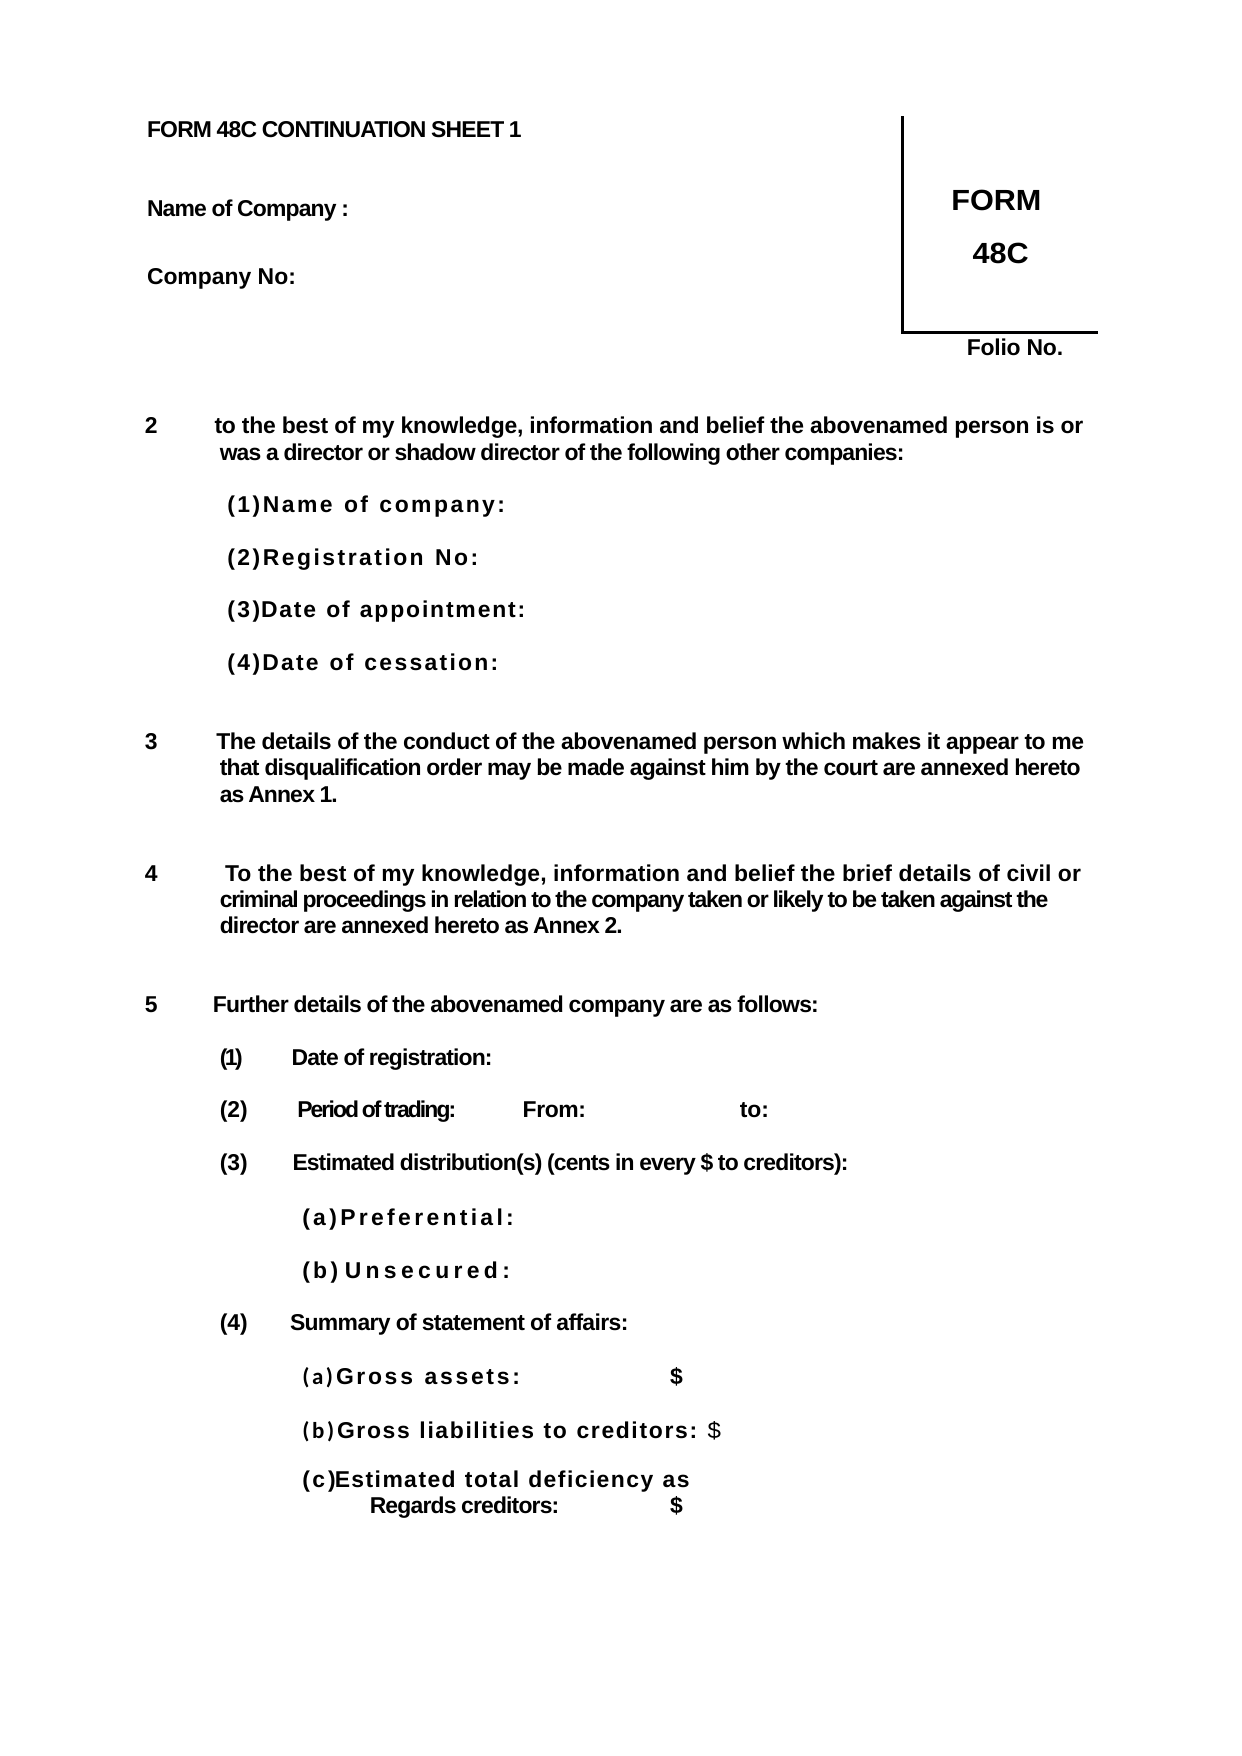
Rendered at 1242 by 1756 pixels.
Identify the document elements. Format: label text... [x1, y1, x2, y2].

table_header FORM [904, 116, 1098, 237]
list Preferential: [302, 1204, 1104, 1230]
text Folio No. [144, 333, 1063, 360]
text 2 to the best of my knowledge, information and belief the abovenamed person is or [144, 412, 1104, 439]
table_cell 48C [904, 237, 1098, 331]
text was a director or shadow director of the following other companies: [219, 439, 1104, 465]
table_cell Company No: <o.uen> [145, 237, 901, 331]
text Regards creditors: $ [369, 1492, 1104, 1518]
text that disqualification order may be made against him by the court are annexed hereto as Annex 1. [219, 754, 1089, 807]
table_header FORM 48C CONTINUATION SHEET 1 Name of Company : <o.name> [145, 116, 901, 237]
list Name of company: [227, 491, 1104, 518]
text 3 The details of the conduct of the abovenamed person which makes it appear to me [144, 728, 1104, 754]
text (3) Estimated distribution(s) (cents in every $ to creditors): [219, 1149, 1104, 1175]
list Estimated total deficiency as [302, 1466, 1104, 1492]
text (1) Date of registration: [219, 1044, 1104, 1070]
list Date of appointment: [227, 596, 1104, 623]
text 4 To the best of my knowledge, information and belief the brief details of civil or [144, 859, 1104, 886]
text (2) Period of trading: From: to: [219, 1096, 1104, 1123]
list Date of cessation: [227, 649, 1104, 675]
list Registration No: [227, 544, 1104, 570]
list Gross liabilities to creditors: $ [302, 1416, 1104, 1444]
text (4) Summary of statement of affairs: [219, 1309, 1104, 1336]
list Gross assets: $ [302, 1362, 1104, 1390]
text criminal proceedings in relation to the company taken or likely to be taken against the director are annexed hereto as Annex 2. [219, 886, 1089, 938]
list Unsecured: [302, 1257, 1104, 1283]
text 5 Further details of the abovenamed company are as follows: [144, 991, 1104, 1017]
